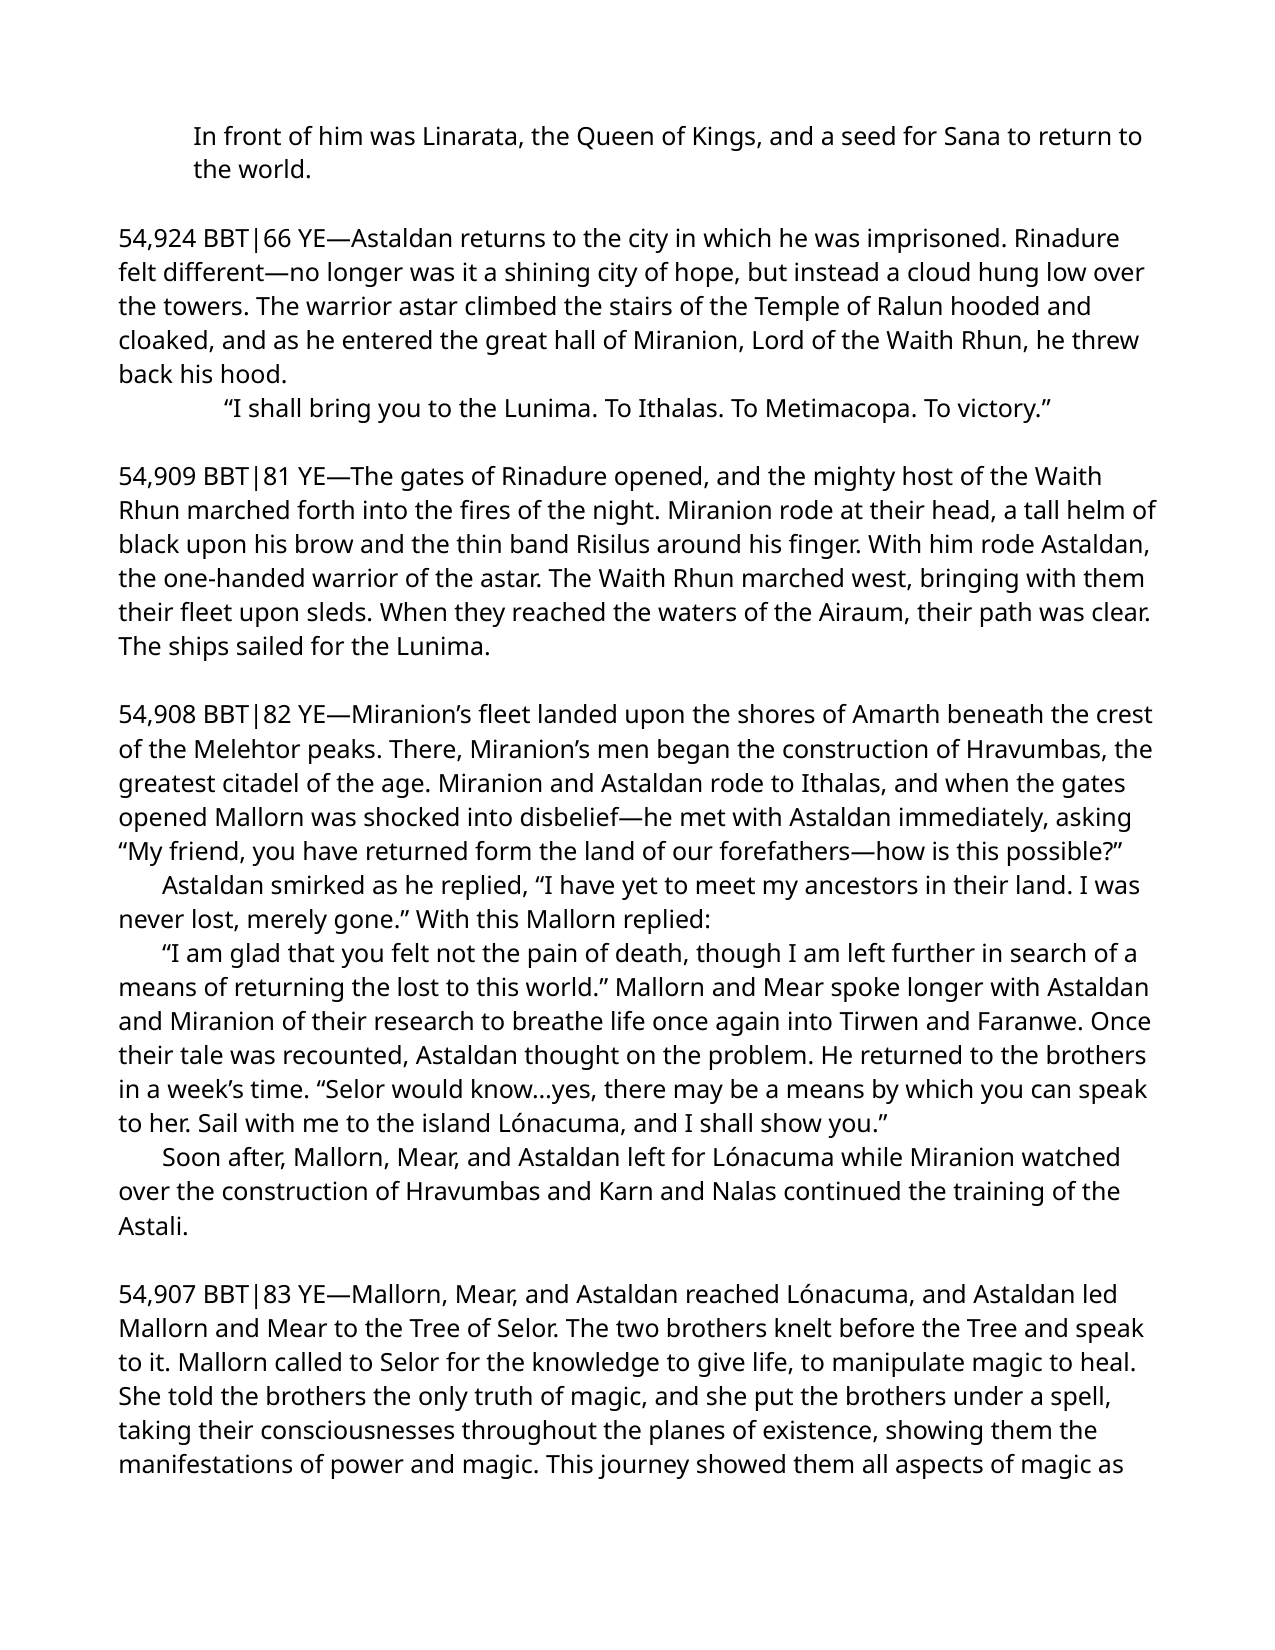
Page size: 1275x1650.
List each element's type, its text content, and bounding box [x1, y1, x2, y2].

text Astaldan smirked as he replied, “I have yet to meet my ancestors in their land. I was never lost, merely gone.” With this Mallorn replied: [118, 867, 1157, 936]
text 54,908 BBT|82 YE—Miranion’s fleet landed upon the shores of Amarth beneath the crest of the Melehtor peaks. There, Miranion’s men began the construction of Hravumbas, the greatest citadel of the age. Miranion and Astaldan rode to Ithalas, and when the gates opened Mallorn was shocked into disbelief—he met with Astaldan immediately, asking “My friend, you have returned form the land of our forefathers—how is this possible?” [118, 697, 1157, 867]
text 54,907 BBT|83 YE—Mallorn, Mear, and Astaldan reached Lónacuma, and Astaldan led Mallorn and Mear to the Tree of Selor. The two brothers knelt before the Tree and speak to it. Mallorn called to Selor for the knowledge to give life, to manipulate magic to heal. She told the brothers the only truth of magic, and she put the brothers under a spell, taking their consciousnesses throughout the planes of existence, showing them the manifestations of power and magic. This journey showed them all aspects of magic as [118, 1276, 1157, 1481]
text “I shall bring you to the Lunima. To Ithalas. To Metimacopa. To victory.” [118, 391, 1157, 425]
text In front of him was Linarata, the Queen of Kings, and a seed for Sana to return to the world. [193, 118, 1157, 186]
text 54,909 BBT|81 YE—The gates of Rinadure opened, and the mighty host of the Waith Rhun marched forth into the fires of the night. Miranion rode at their head, a tall helm of black upon his brow and the thin band Risilus around his finger. With him rode Astaldan, the one-handed warrior of the astar. The Waith Rhun marched west, bringing with them their fleet upon sleds. When they reached the waters of the Airaum, their path was clear. The ships sailed for the Lunima. [118, 459, 1157, 663]
text “I am glad that you felt not the pain of death, though I am left further in search of a means of returning the lost to this world.” Mallorn and Mear spoke longer with Astaldan and Miranion of their research to breathe life once again into Tirwen and Faranwe. Once their tale was recounted, Astaldan thought on the problem. He returned to the brothers in a week’s time. “Selor would know…yes, there may be a means by which you can speak to her. Sail with me to the island Lónacuma, and I shall show you.” [118, 936, 1157, 1140]
text Soon after, Mallorn, Mear, and Astaldan left for Lónacuma while Miranion watched over the construction of Hravumbas and Karn and Nalas continued the training of the Astali. [118, 1140, 1157, 1242]
text 54,924 BBT|66 YE—Astaldan returns to the city in which he was imprisoned. Rinadure felt different—no longer was it a shining city of hope, but instead a cloud hung low over the towers. The warrior astar climbed the stairs of the Temple of Ralun hooded and cloaked, and as he entered the great hall of Miranion, Lord of the Waith Rhun, he threw back his hood. [118, 220, 1157, 391]
